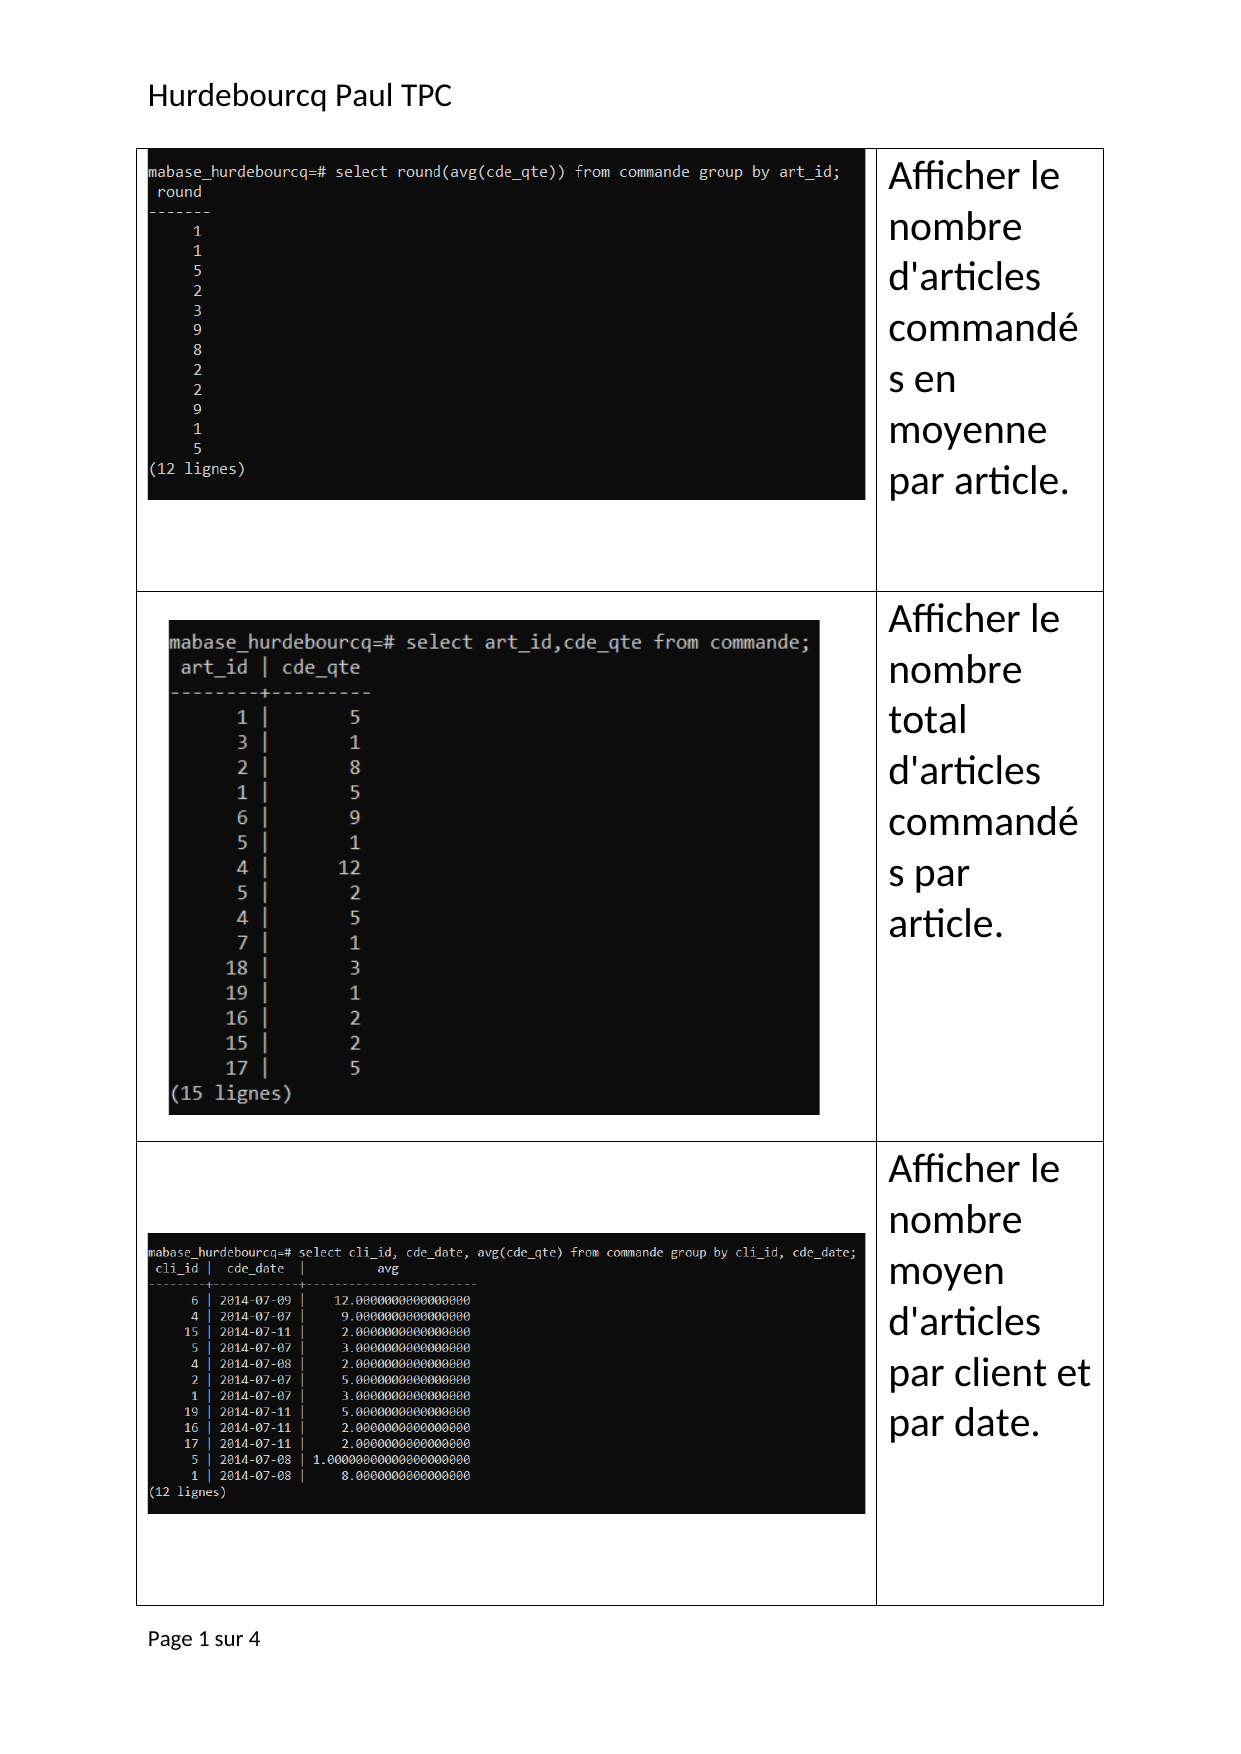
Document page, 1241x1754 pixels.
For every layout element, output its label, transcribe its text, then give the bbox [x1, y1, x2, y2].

table_cell Afficher le nombre moyen d'articles par client et par date. [877, 1142, 1103, 1605]
picture [147, 148, 866, 500]
table_cell [137, 1142, 876, 1605]
table_cell [137, 592, 876, 1141]
table_cell [137, 149, 876, 591]
picture [168, 620, 820, 1115]
picture [147, 1233, 866, 1514]
table_cell Afficher le nombre d'articles commandés en moyenne par article. [877, 149, 1103, 591]
table_cell Afficher le nombre total d'articles commandés par article. [877, 592, 1103, 1141]
